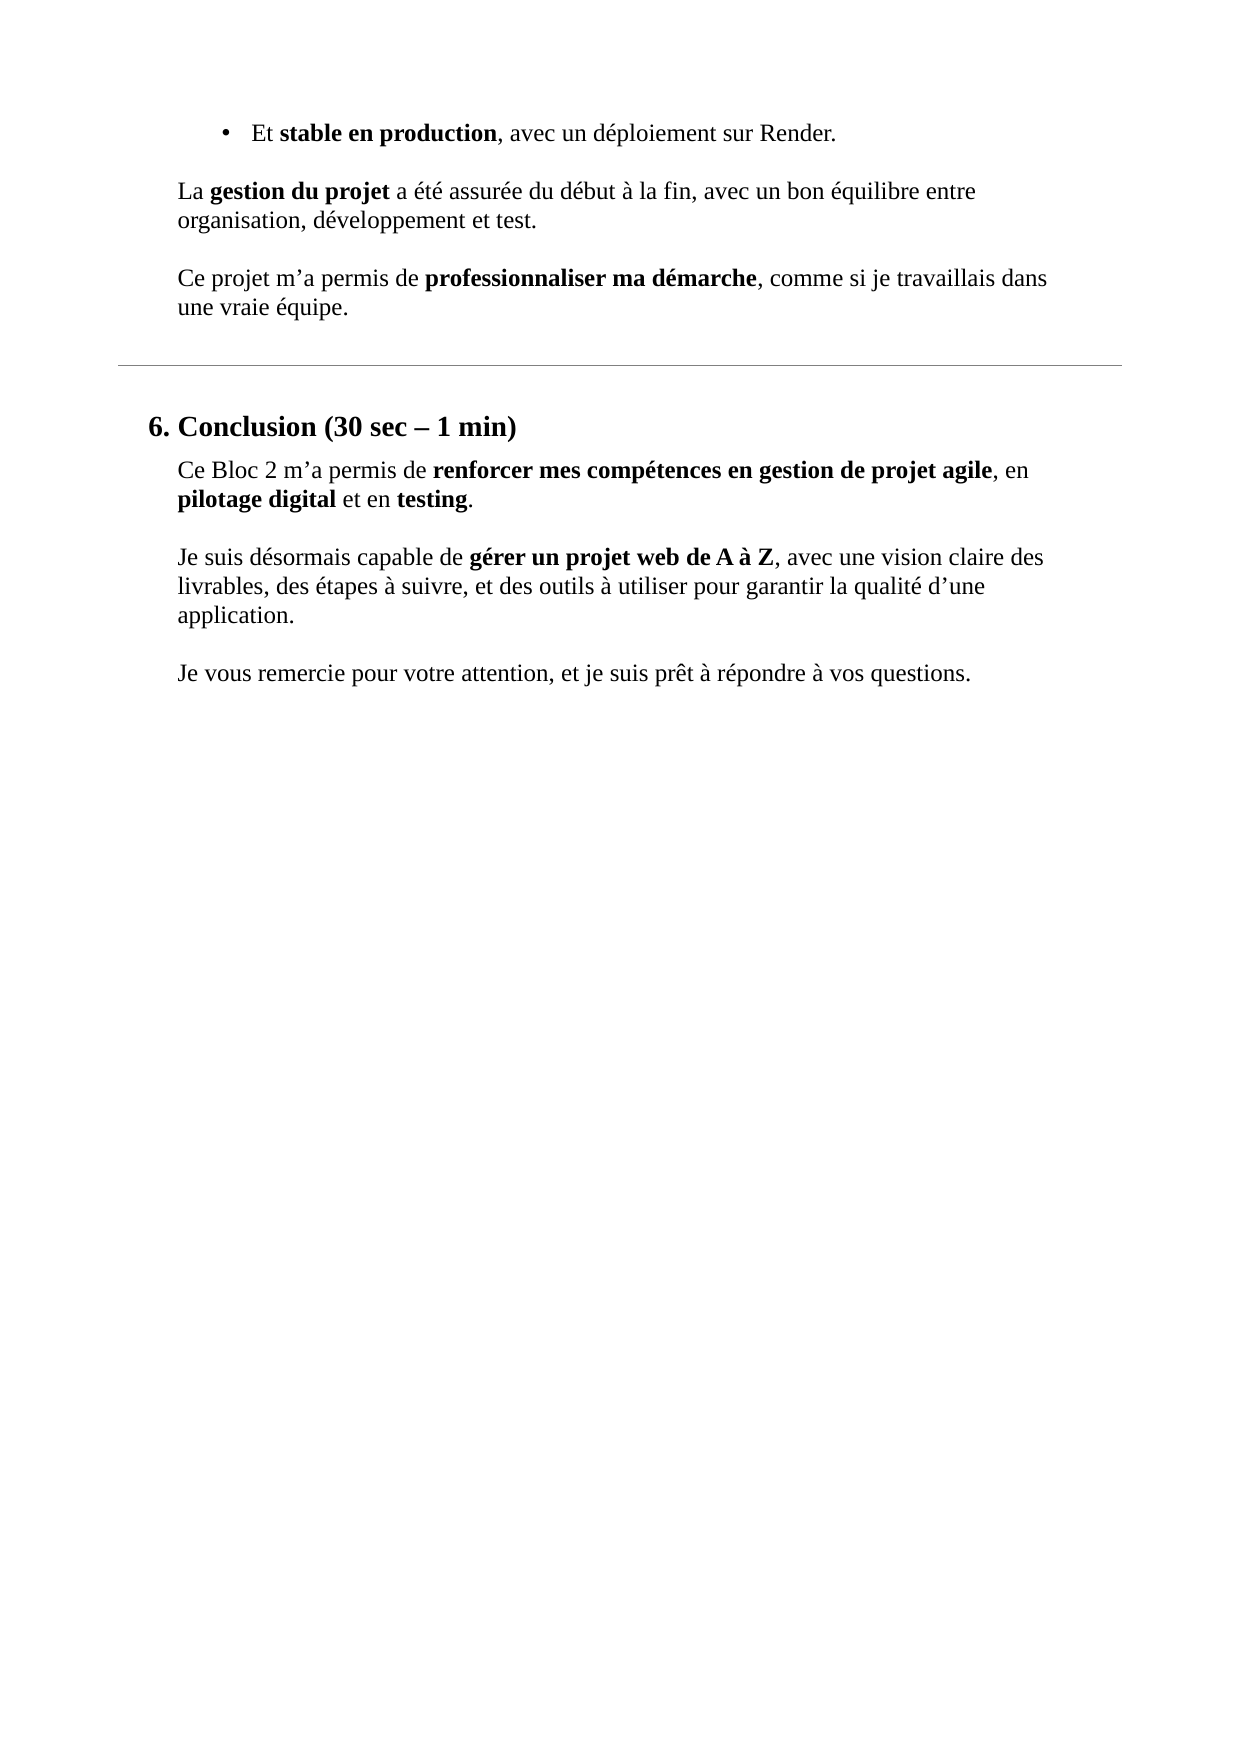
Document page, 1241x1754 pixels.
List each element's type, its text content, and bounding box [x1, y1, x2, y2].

text Ce Bloc 2 m’a permis de renforcer mes compétences en gestion de projet agile, en pilotage digital et en testing. [177, 455, 1063, 513]
subtitle 🏁 6. Conclusion (30 sec – 1 min) [118, 409, 1122, 443]
list Et stable en production, avec un déploiement sur Render. [222, 118, 1063, 147]
text Ce projet m’a permis de professionnaliser ma démarche, comme si je travaillais dans une vraie équipe. [177, 263, 1063, 321]
text Je vous remercie pour votre attention, et je suis prêt à répondre à vos questions. [177, 658, 1063, 687]
text Je suis désormais capable de gérer un projet web de A à Z, avec une vision claire des livrables, des étapes à suivre, et des outils à utiliser pour garantir la qualité d’une application. [177, 542, 1063, 628]
text La gestion du projet a été assurée du début à la fin, avec un bon équilibre entre organisation, développement et test. [177, 176, 1063, 234]
